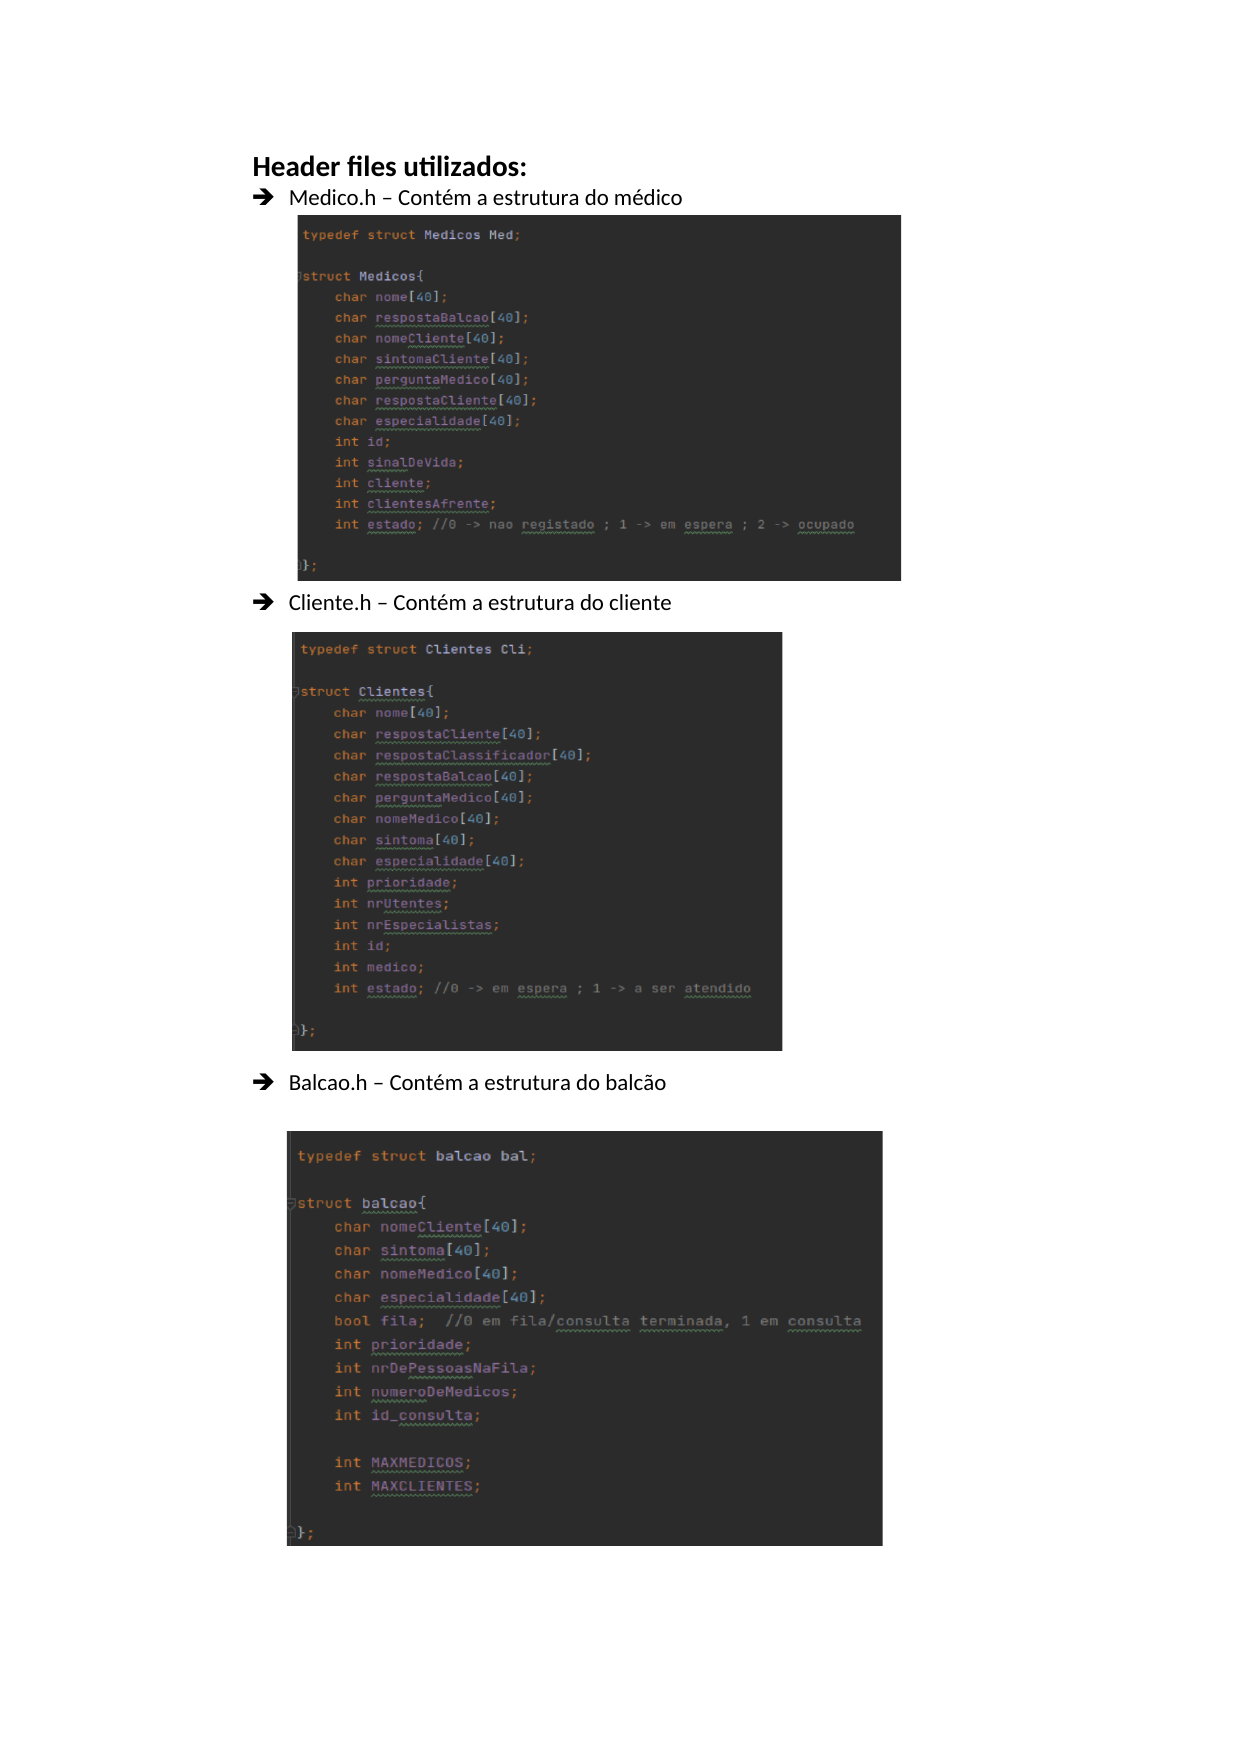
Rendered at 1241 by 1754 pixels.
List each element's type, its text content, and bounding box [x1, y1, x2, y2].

list Balcao.h – Contém a estrutura do balcão [251, 1068, 1063, 1097]
list Cliente.h – Contém a estrutura do cliente [251, 588, 1063, 616]
list Header files utilizados: [252, 148, 1063, 183]
list Medico.h – Contém a estrutura do médico [251, 183, 1063, 212]
